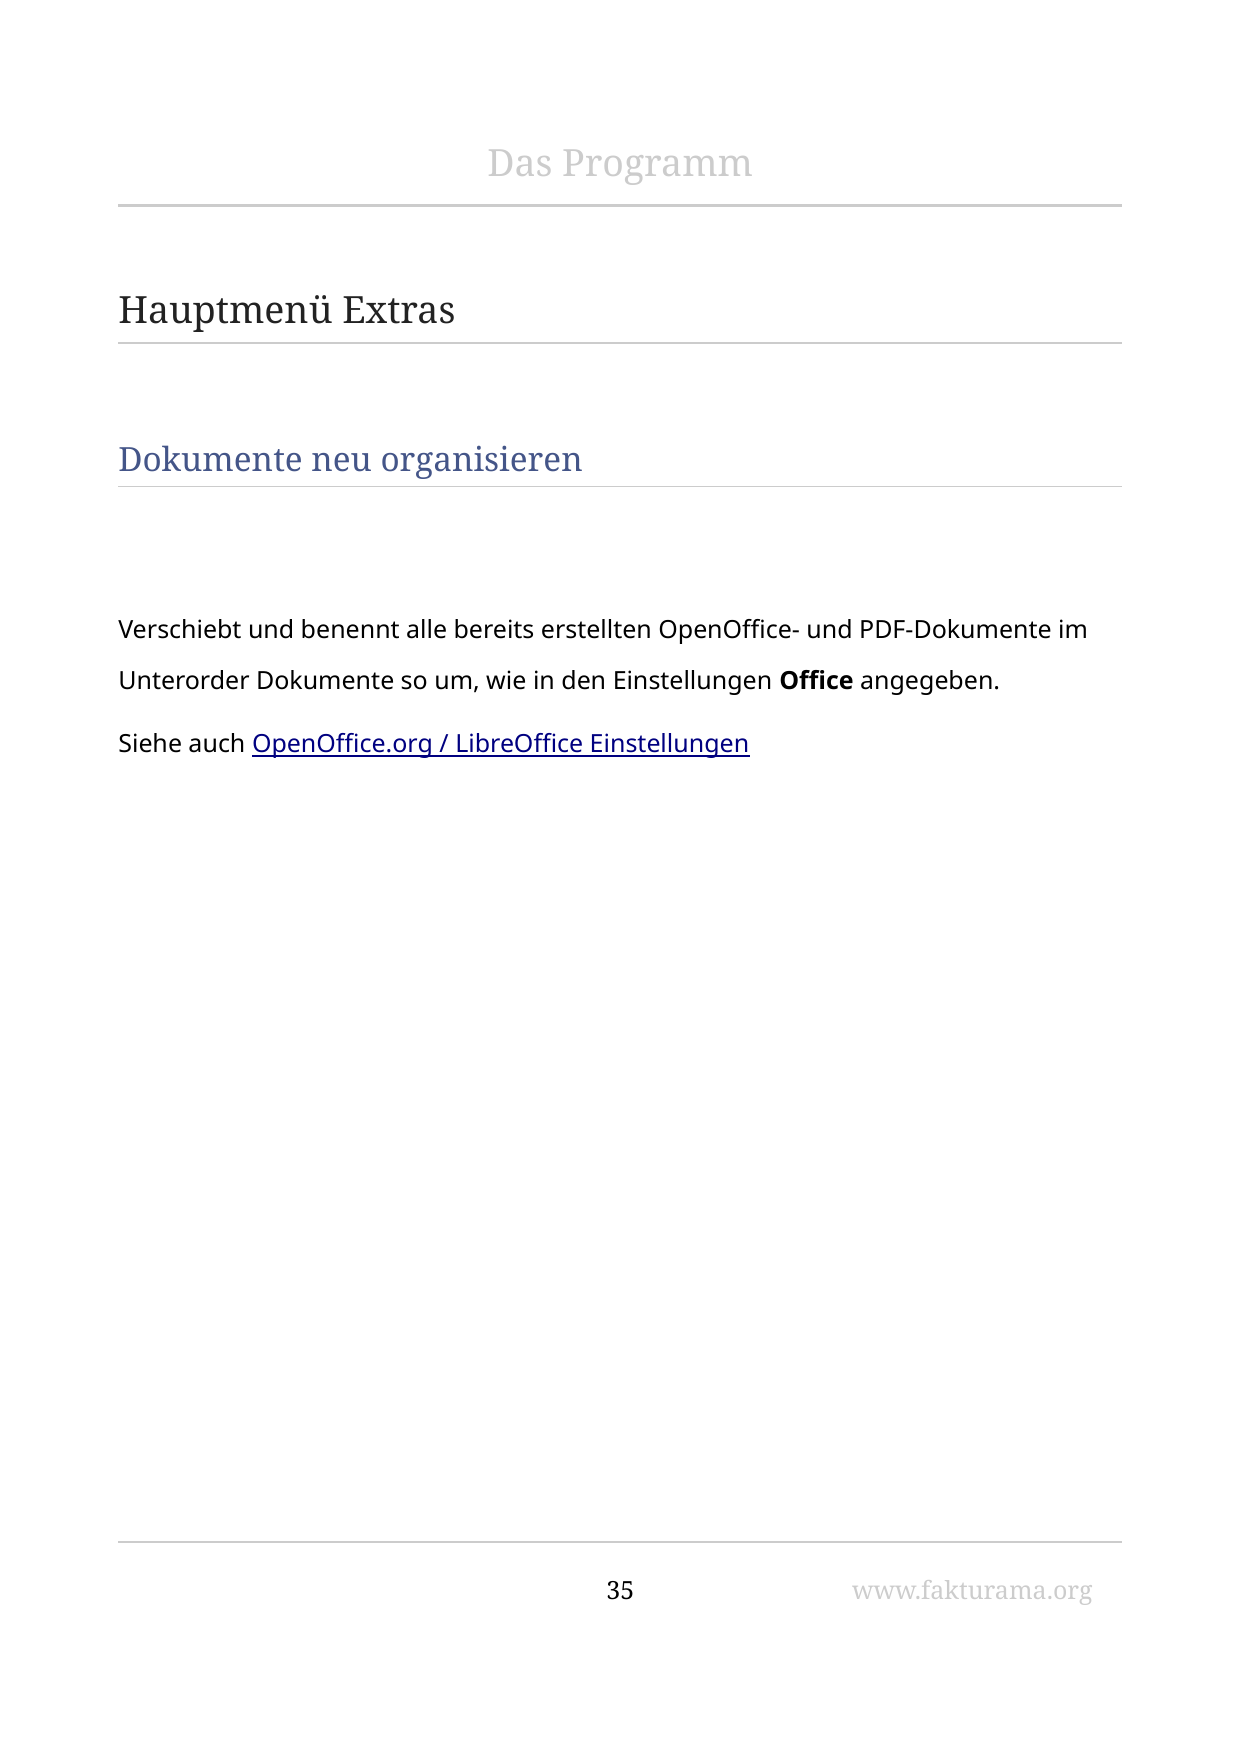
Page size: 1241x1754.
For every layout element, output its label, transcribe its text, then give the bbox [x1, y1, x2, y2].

subtitle Hauptmenü Extras [118, 283, 1122, 342]
text Verschiebt und benennt alle bereits erstellten OpenOffice- und PDF-Dokumente im Unterorder Dokumente so um, wie in den Einstellungen Office angegeben. [118, 611, 1122, 697]
text Siehe auch OpenOffice.org / LibreOffice Einstellungen [118, 726, 1122, 760]
subtitle Dokumente neu organisieren [118, 436, 1122, 486]
